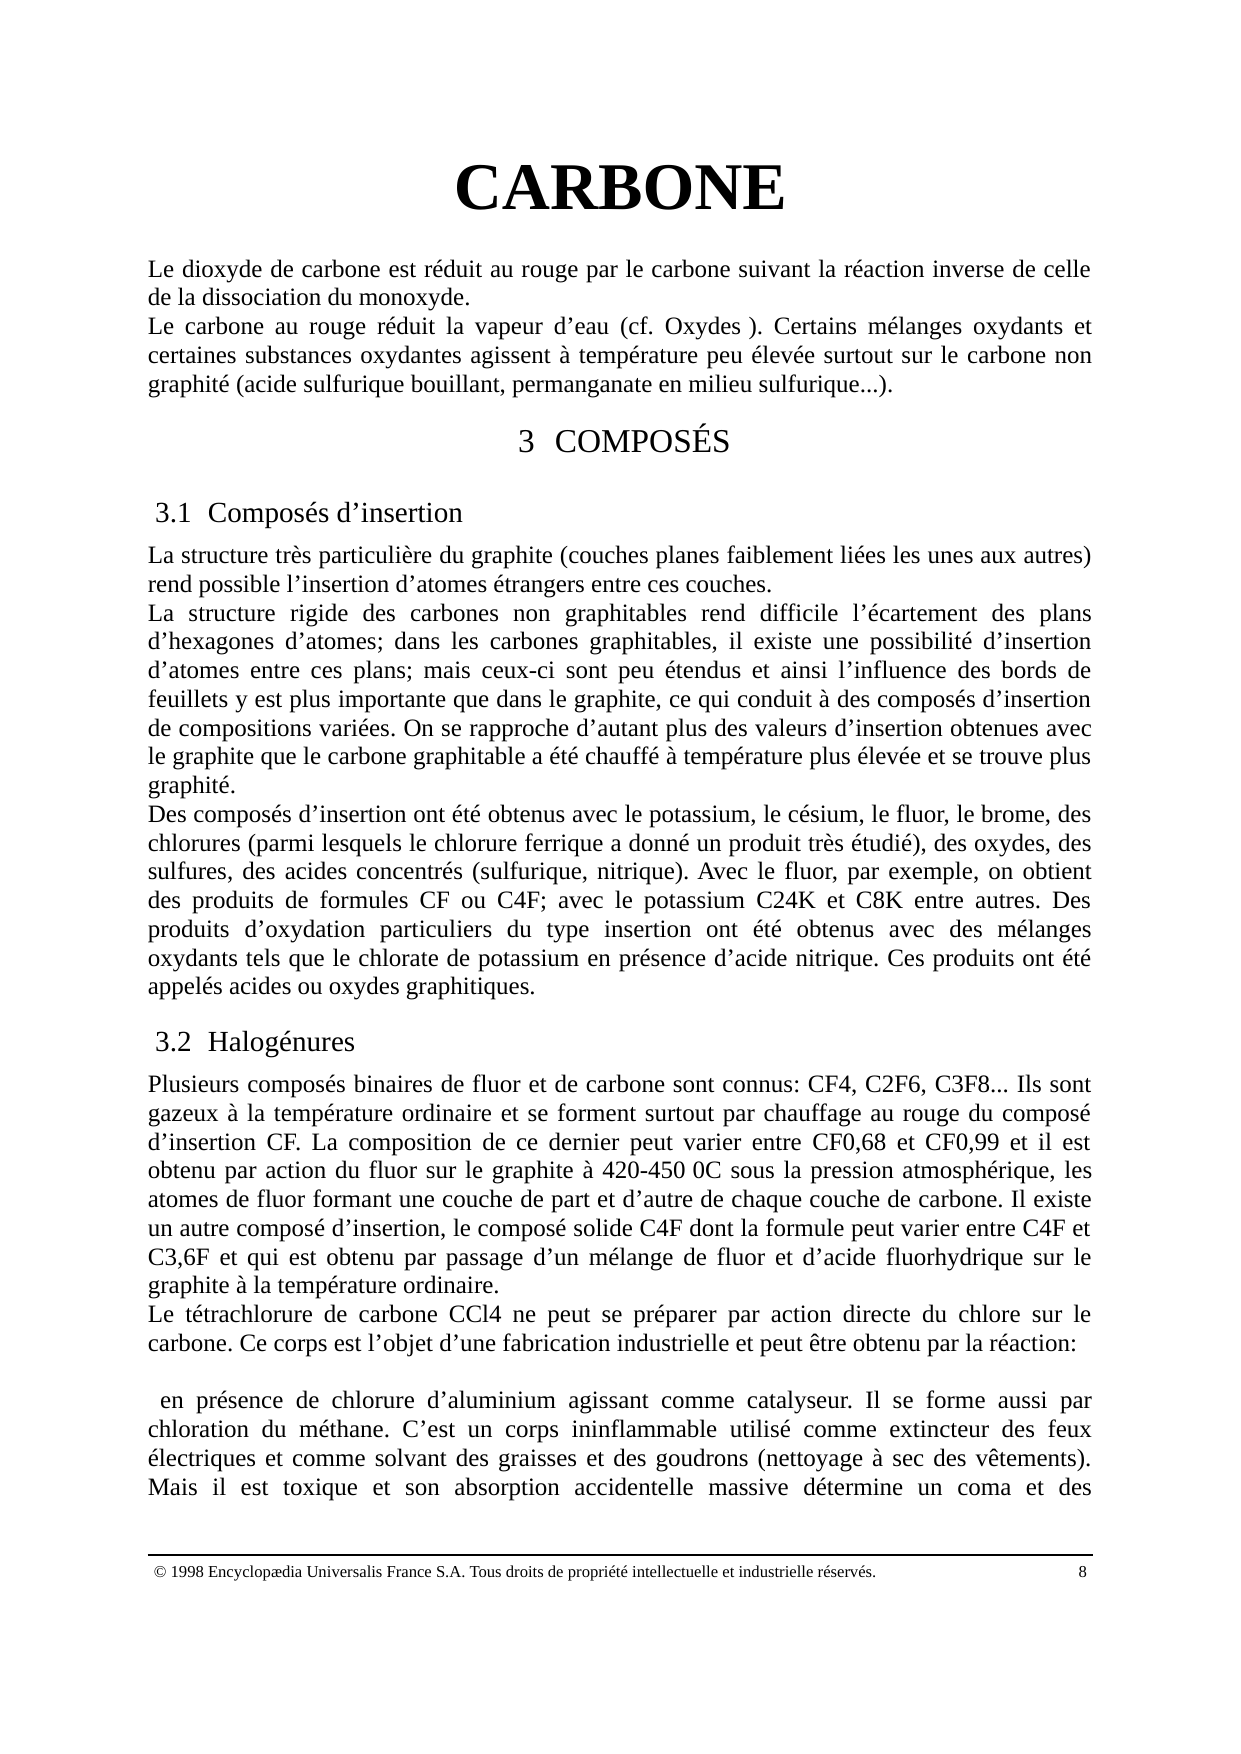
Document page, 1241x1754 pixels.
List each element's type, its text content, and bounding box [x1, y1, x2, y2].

subtitle Composés d’insertion [148, 495, 1093, 528]
text Le dioxyde de carbone est réduit au rouge par le carbone suivant la réaction inverse de celle de la dissociation du monoxyde. [148, 254, 1093, 311]
subtitle Halogénures [148, 1024, 1093, 1057]
text Le tétrachlorure de carbone CCl4 ne peut se préparer par action directe du chlore sur le carbone. Ce corps est l’objet d’une fabrication industrielle et peut être obtenu par la réaction: [148, 1299, 1093, 1357]
text La structure rigide des carbones non graphitables rend difficile l’écartement des plans d’hexagones d’atomes; dans les carbones graphitables, il existe une possibilité d’insertion d’atomes entre ces plans; mais ceux-ci sont peu étendus et ainsi l’influence des bords de feuillets y est plus importante que dans le graphite, ce qui conduit à des composés d’insertion de compositions variées. On se rapproche d’autant plus des valeurs d’insertion obtenues avec le graphite que le carbone graphitable a été chauffé à température plus élevée et se trouve plus graphité. [148, 598, 1093, 799]
text Plusieurs composés binaires de fluor et de carbone sont connus: CF4, C2F6, C3F8... Ils sont gazeux à la température ordinaire et se forment surtout par chauffage au rouge du composé d’insertion CF. La composition de ce dernier peut varier entre CF0,68 et CF0,99 et il est obtenu par action du fluor sur le graphite à 420-450 0C sous la pression atmosphérique, les atomes de fluor formant une couche de part et d’autre de chaque couche de carbone. Il existe un autre composé d’insertion, le composé solide C4F dont la formule peut varier entre C4F et C3,6F et qui est obtenu par passage d’un mélange de fluor et d’acide fluorhydrique sur le graphite à la température ordinaire. [148, 1069, 1093, 1299]
subtitle Composés [148, 421, 1093, 459]
text La structure très particulière du graphite (couches planes faiblement liées les unes aux autres) rend possible l’insertion d’atomes étrangers entre ces couches. [148, 540, 1093, 598]
text Des composés d’insertion ont été obtenus avec le potassium, le césium, le fluor, le brome, des chlorures (parmi lesquels le chlorure ferrique a donné un produit très étudié), des oxydes, des sulfures, des acides concentrés (sulfurique, nitrique). Avec le fluor, par exemple, on obtient des produits de formules CF ou C4F; avec le potassium C24K et C8K entre autres. Des produits d’oxydation particuliers du type insertion ont été obtenus avec des mélanges oxydants tels que le chlorate de potassium en présence d’acide nitrique. Ces produits ont été appelés acides ou oxydes graphitiques. [148, 799, 1093, 1000]
text Le carbone au rouge réduit la vapeur d’eau (cf. Oxydes ). Certains mélanges oxydants et certaines substances oxydantes agissent à température peu élevée surtout sur le carbone non graphité (acide sulfurique bouillant, permanganate en milieu sulfurique...). [148, 311, 1093, 397]
text en présence de chlorure d’aluminium agissant comme catalyseur. Il se forme aussi par chloration du méthane. C’est un corps ininflammable utilisé comme extincteur des feux électriques et comme solvant des graisses et des goudrons (nettoyage à sec des vêtements). Mais il est toxique et son absorption accidentelle massive détermine un coma et des [148, 1385, 1093, 1500]
